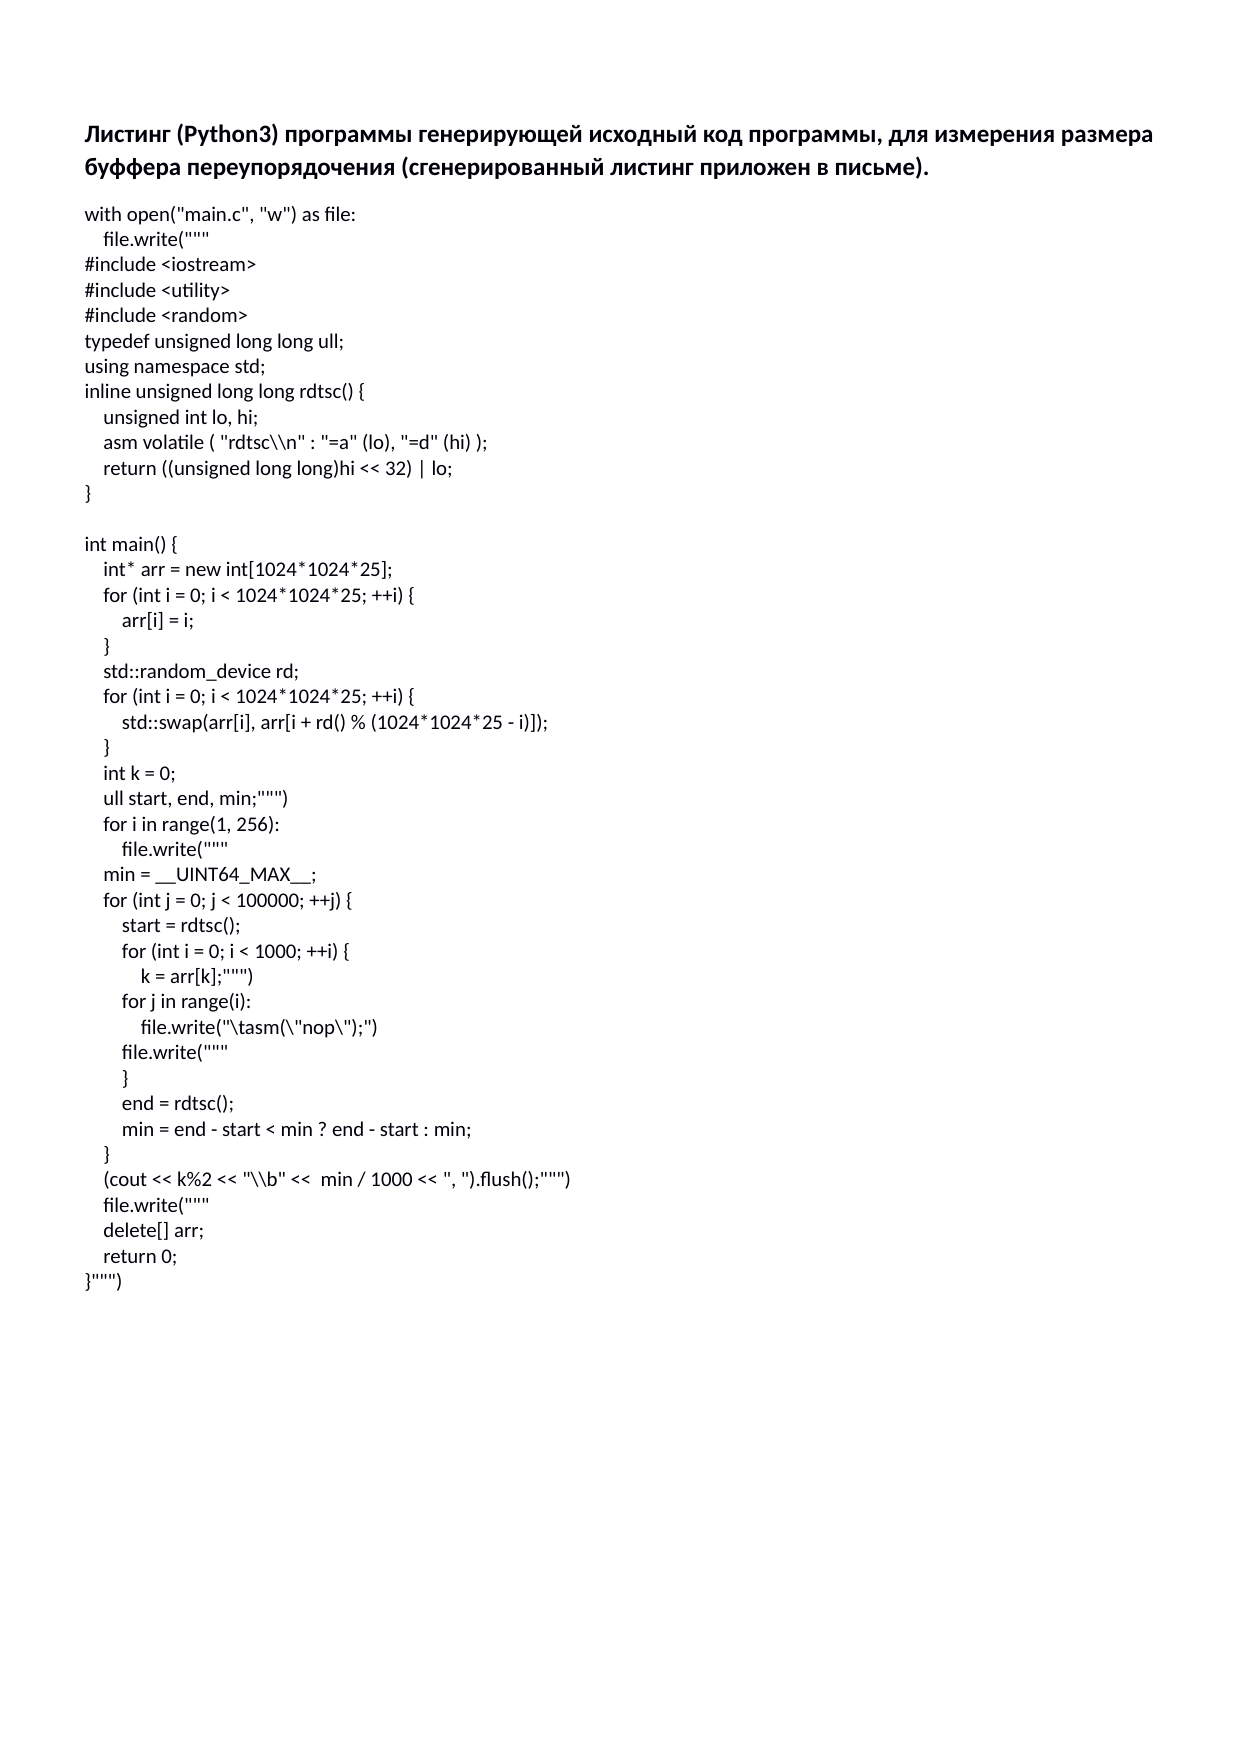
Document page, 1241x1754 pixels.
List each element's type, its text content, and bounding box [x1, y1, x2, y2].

text for (int i = 0; i < 1024*1024*25; ++i) { [84, 684, 1159, 709]
text return ((unsigned long long)hi << 32) | lo; [84, 455, 1159, 480]
text Листинг (Python3) программы генерирующей исходный код программы, для измерения размера буффера переупорядочения (сгенерированный листинг приложен в письме). [84, 118, 1159, 182]
text int* arr = new int[1024*1024*25]; [84, 557, 1159, 582]
text } [84, 1141, 1159, 1167]
text for (int i = 0; i < 1024*1024*25; ++i) { [84, 582, 1159, 607]
text for j in range(i): [84, 989, 1159, 1014]
text #include <utility> [84, 277, 1159, 302]
text std::random_device rd; [84, 658, 1159, 684]
text std::swap(arr[i], arr[i + rd() % (1024*1024*25 - i)]); [84, 709, 1159, 734]
text for (int i = 0; i < 1000; ++i) { [84, 938, 1159, 963]
text } [84, 734, 1159, 760]
text file.write(""" [84, 1039, 1159, 1065]
text int k = 0; [84, 760, 1159, 785]
text } [84, 1065, 1159, 1090]
text unsigned int lo, hi; [84, 404, 1159, 429]
text } [84, 480, 1159, 506]
text file.write(""" [84, 1192, 1159, 1217]
text typedef unsigned long long ull; [84, 328, 1159, 353]
text for (int j = 0; j < 100000; ++j) { [84, 887, 1159, 912]
text file.write(""" [84, 836, 1159, 862]
text #include <random> [84, 302, 1159, 328]
text k = arr[k];""") [84, 963, 1159, 989]
text asm volatile ( "rdtsc\\n" : "=a" (lo), "=d" (hi) ); [84, 429, 1159, 455]
text ull start, end, min;""") [84, 785, 1159, 811]
text file.write(""" [84, 226, 1159, 252]
text end = rdtsc(); [84, 1090, 1159, 1116]
text } [84, 633, 1159, 658]
text min = end - start < min ? end - start : min; [84, 1116, 1159, 1141]
text (cout << k%2 << "\\b" << min / 1000 << ", ").flush();""") [84, 1167, 1159, 1192]
text for i in range(1, 256): [84, 811, 1159, 836]
text start = rdtsc(); [84, 912, 1159, 938]
text return 0; [84, 1243, 1159, 1268]
text arr[i] = i; [84, 607, 1159, 633]
text file.write("\tasm(\"nop\");") [84, 1014, 1159, 1039]
text using namespace std; [84, 353, 1159, 379]
text min = __UINT64_MAX__; [84, 862, 1159, 887]
text #include <iostream> [84, 252, 1159, 277]
text inline unsigned long long rdtsc() { [84, 379, 1159, 404]
text }""") [84, 1268, 1159, 1294]
text delete[] arr; [84, 1217, 1159, 1243]
text int main() { [84, 531, 1159, 557]
text with open("main.c", "w") as file: [84, 201, 1159, 226]
